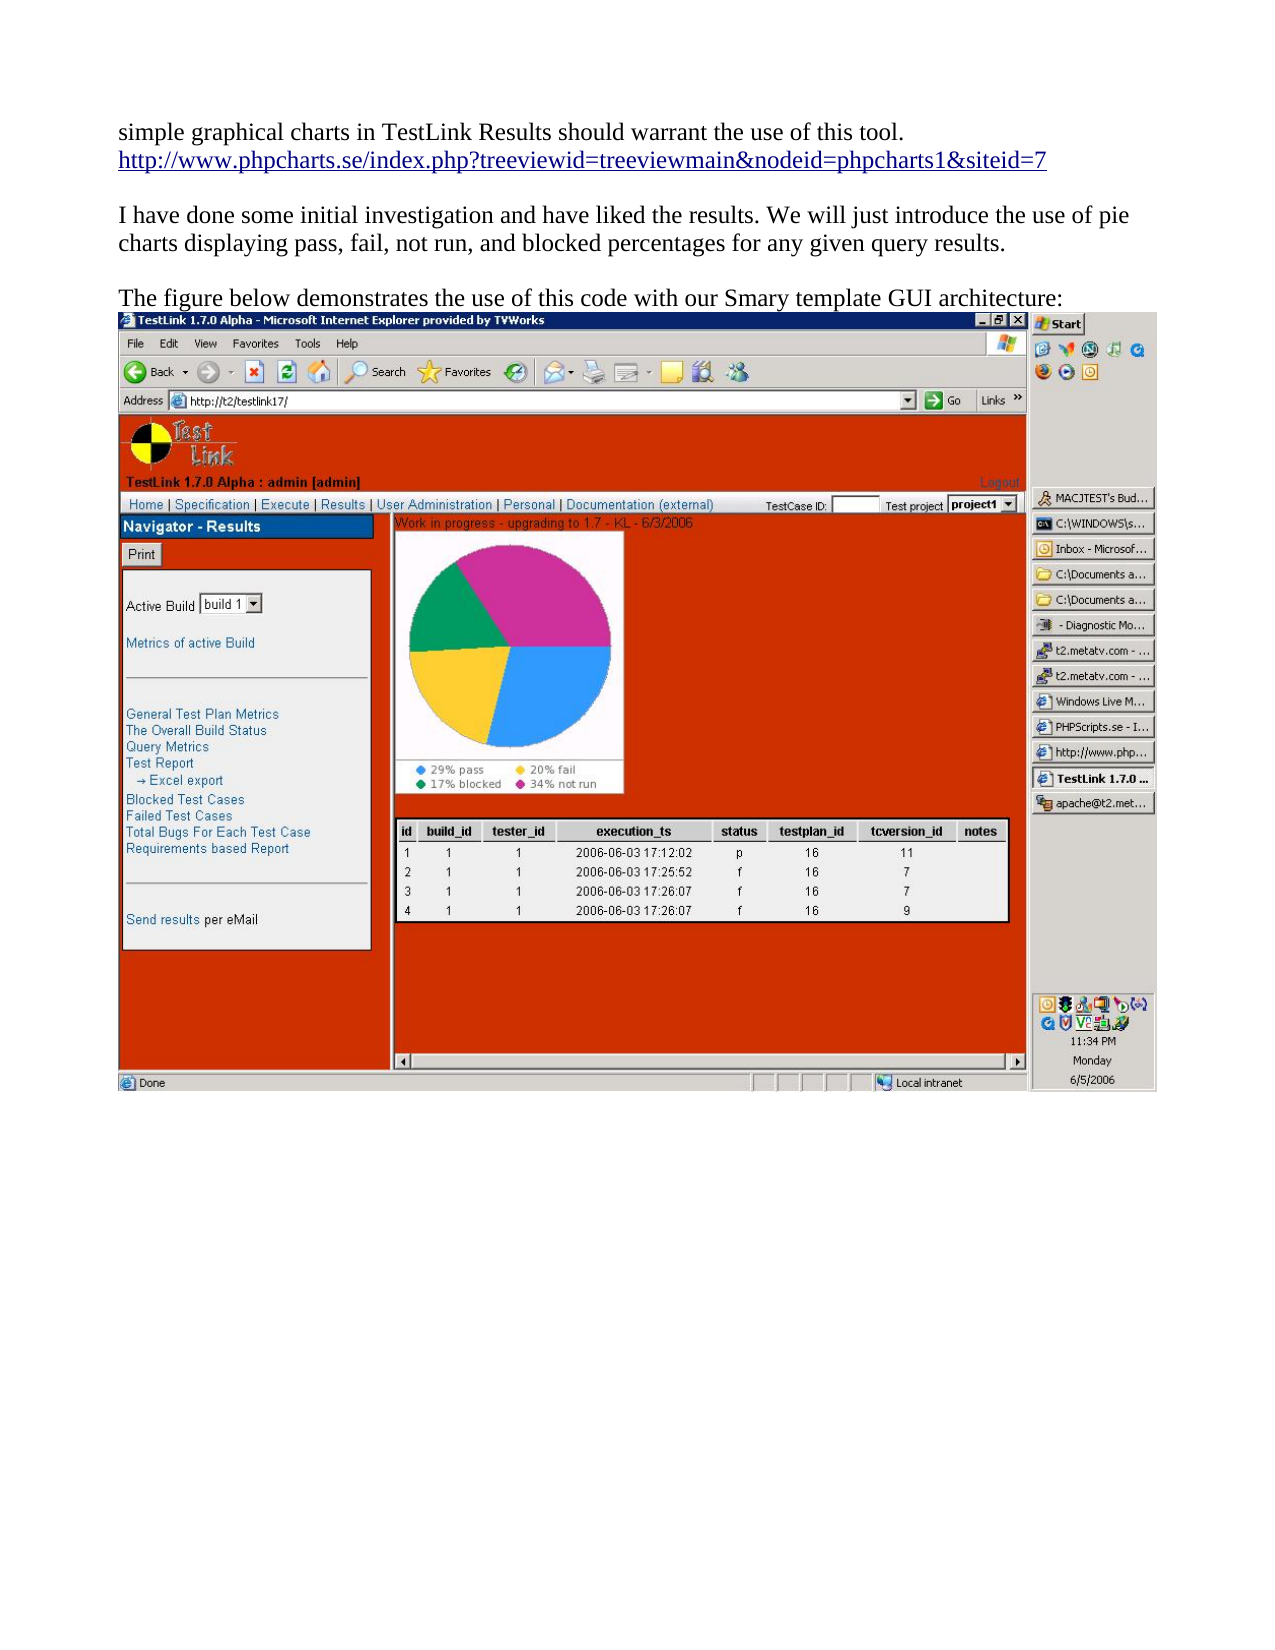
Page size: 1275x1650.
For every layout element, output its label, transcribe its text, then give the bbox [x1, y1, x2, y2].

text The figure below demonstrates the use of this code with our Smary template GUI architecture: [118, 284, 1157, 312]
text http://www.phpcharts.se/index.php?treeviewid=treeviewmain&nodeid=phpcharts1&siteid=7 [118, 146, 1157, 173]
picture [118, 312, 1157, 1092]
text I have done some initial investigation and have liked the results. We will just introduce the use of pie charts displaying pass, fail, not run, and blocked percentages for any given query results. [118, 201, 1157, 257]
text simple graphical charts in TestLink Results should warrant the use of this tool. [118, 118, 1157, 146]
